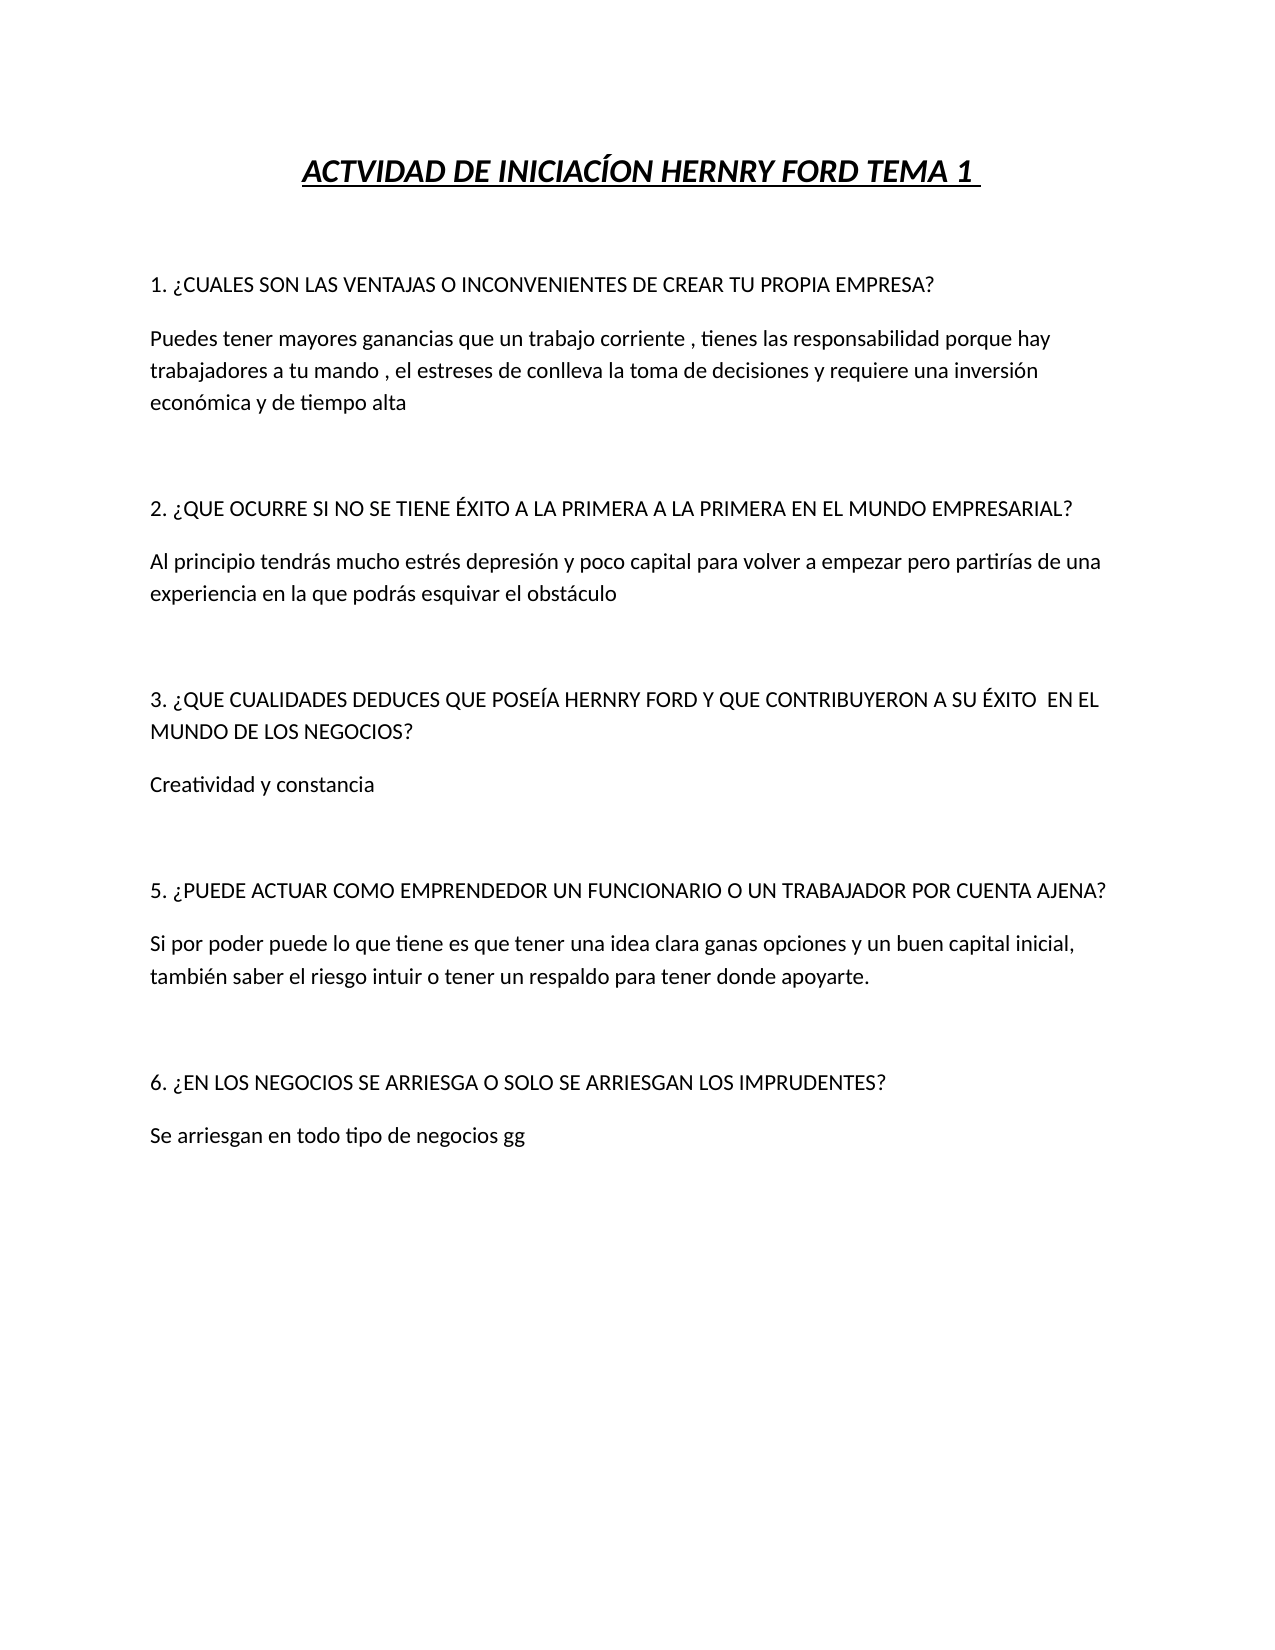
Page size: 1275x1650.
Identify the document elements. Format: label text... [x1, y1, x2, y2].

text Se arriesgan en todo tipo de negocios gg [150, 1121, 1125, 1149]
text 2. ¿QUE OCURRE SI NO SE TIENE ÉXITO A LA PRIMERA A LA PRIMERA EN EL MUNDO EMPRESARIAL? [150, 494, 1125, 522]
text 5. ¿PUEDE ACTUAR COMO EMPRENDEDOR UN FUNCIONARIO O UN TRABAJADOR POR CUENTA AJENA? [150, 877, 1125, 904]
text ACTVIDAD DE INICIACÍON HERNRY FORD TEMA 1 [150, 150, 1125, 191]
text Si por poder puede lo que tiene es que tener una idea clara ganas opciones y un buen capital inicial, también saber el riesgo intuir o tener un respaldo para tener donde apoyarte. [150, 929, 1125, 990]
text 6. ¿EN LOS NEGOCIOS SE ARRIESGA O SOLO SE ARRIESGAN LOS IMPRUDENTES? [150, 1068, 1125, 1096]
text 1. ¿CUALES SON LAS VENTAJAS O INCONVENIENTES DE CREAR TU PROPIA EMPRESA? [150, 271, 1125, 299]
text Creatividad y constancia [150, 771, 1125, 798]
text Puedes tener mayores ganancias que un trabajo corriente , tienes las responsabilidad porque hay trabajadores a tu mando , el estreses de conlleva la toma de decisiones y requiere una inversión económica y de tiempo alta [150, 324, 1125, 416]
text Al principio tendrás mucho estrés depresión y poco capital para volver a empezar pero partirías de una experiencia en la que podrás esquivar el obstáculo [150, 547, 1125, 607]
text 3. ¿QUE CUALIDADES DEDUCES QUE POSEÍA HERNRY FORD Y QUE CONTRIBUYERON A SU ÉXITO EN EL MUNDO DE LOS NEGOCIOS? [150, 685, 1125, 746]
